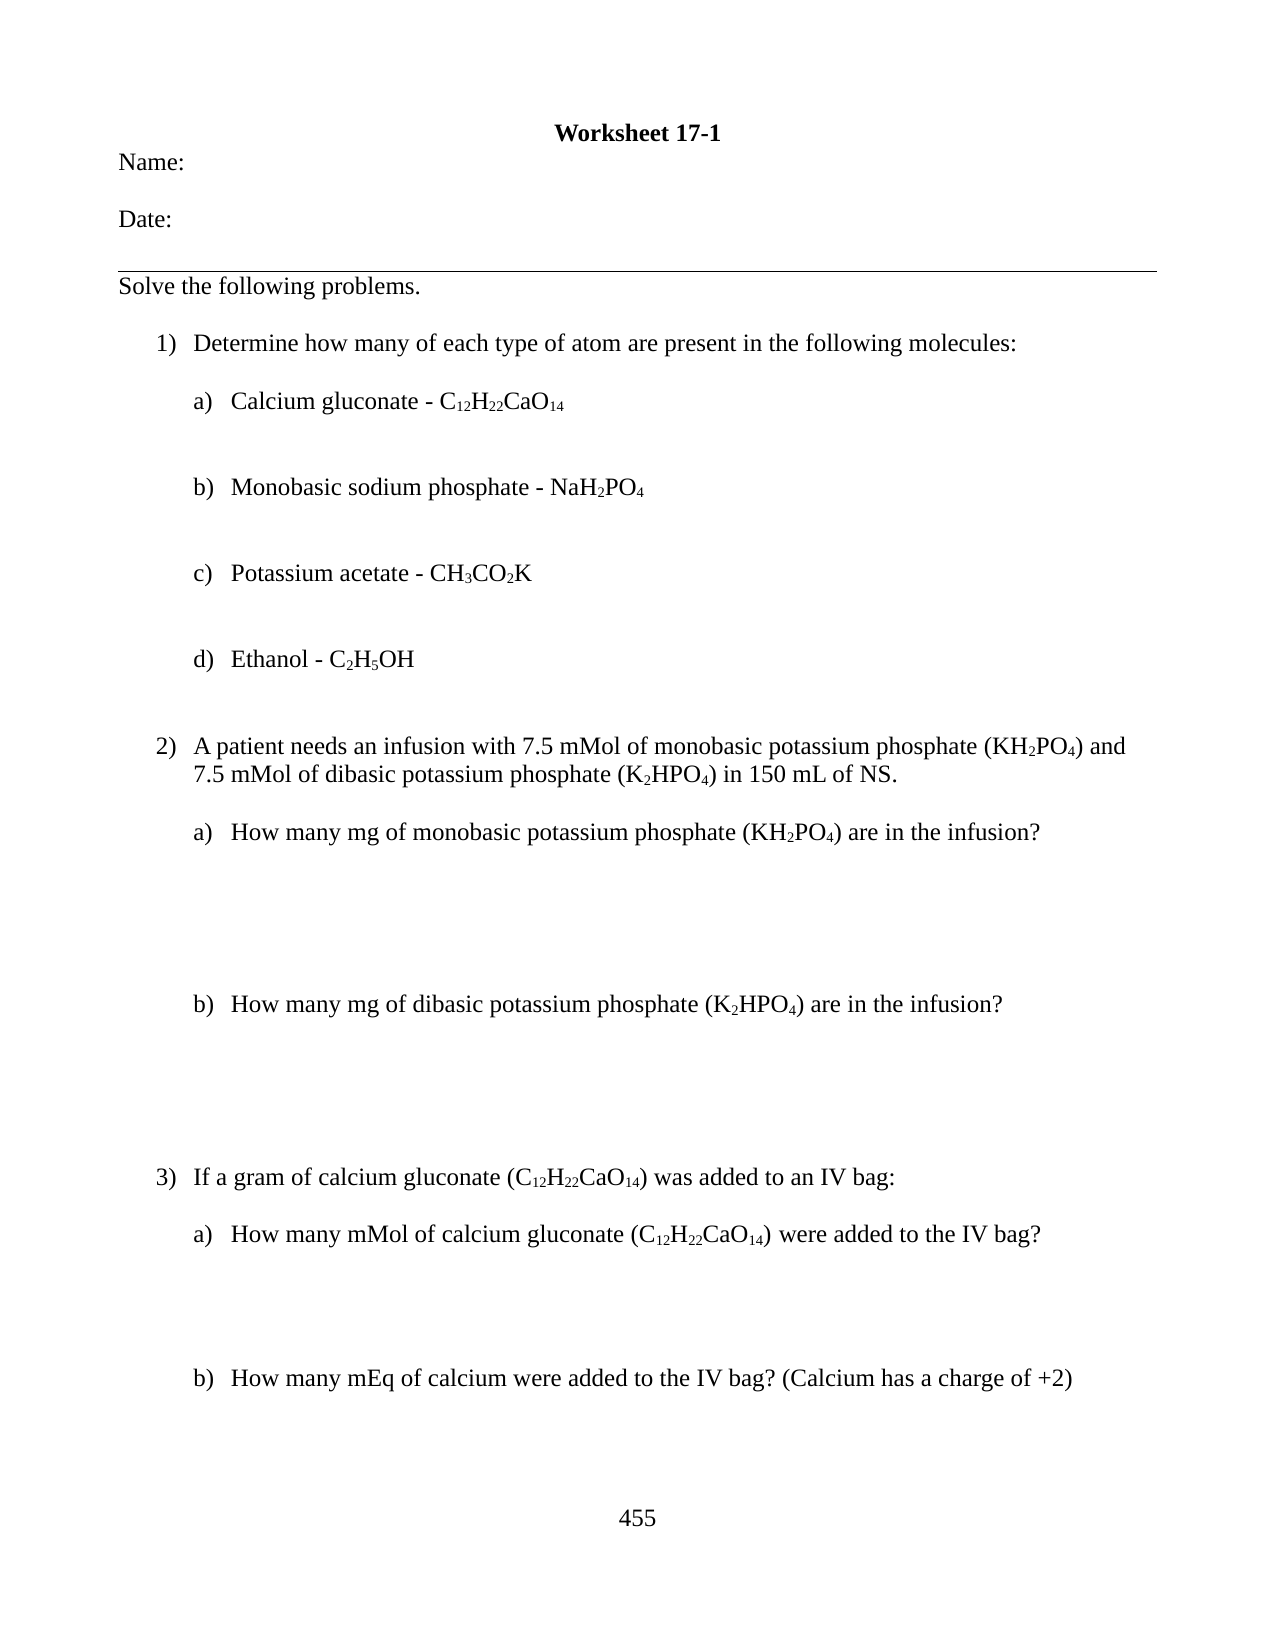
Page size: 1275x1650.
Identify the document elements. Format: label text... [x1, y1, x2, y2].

list How many mMol of calcium gluconate (C12H22CaO14) were added to the IV bag? [193, 1219, 1157, 1248]
list How many mEq of calcium were added to the IV bag? (Calcium has a charge of +2) [193, 1363, 1157, 1392]
list Potassium acetate - CH3CO2K [193, 558, 1157, 587]
list Determine how many of each type of atom are present in the following molecules: [156, 328, 1157, 357]
list A patient needs an infusion with 7.5 mMol of monobasic potassium phosphate (KH2PO4) and 7.5 mMol of dibasic potassium phosphate (K2HPO4) in 150 mL of NS. [156, 731, 1157, 788]
list Ethanol - C2H5OH [193, 644, 1157, 673]
list If a gram of calcium gluconate (C12H22CaO14) was added to an IV bag: [156, 1162, 1157, 1191]
text Solve the following problems. [118, 272, 1157, 299]
text Worksheet 17-1 [118, 118, 1157, 147]
list How many mg of dibasic potassium phosphate (K2HPO4) are in the infusion? [193, 989, 1157, 1018]
list Monobasic sodium phosphate - NaH2PO4 [193, 472, 1157, 501]
list How many mg of monobasic potassium phosphate (KH2PO4) are in the infusion? [193, 817, 1157, 846]
list Calcium gluconate - C12H22CaO14 [193, 386, 1157, 414]
text Name: [118, 147, 1157, 176]
text Date: [118, 204, 1157, 233]
